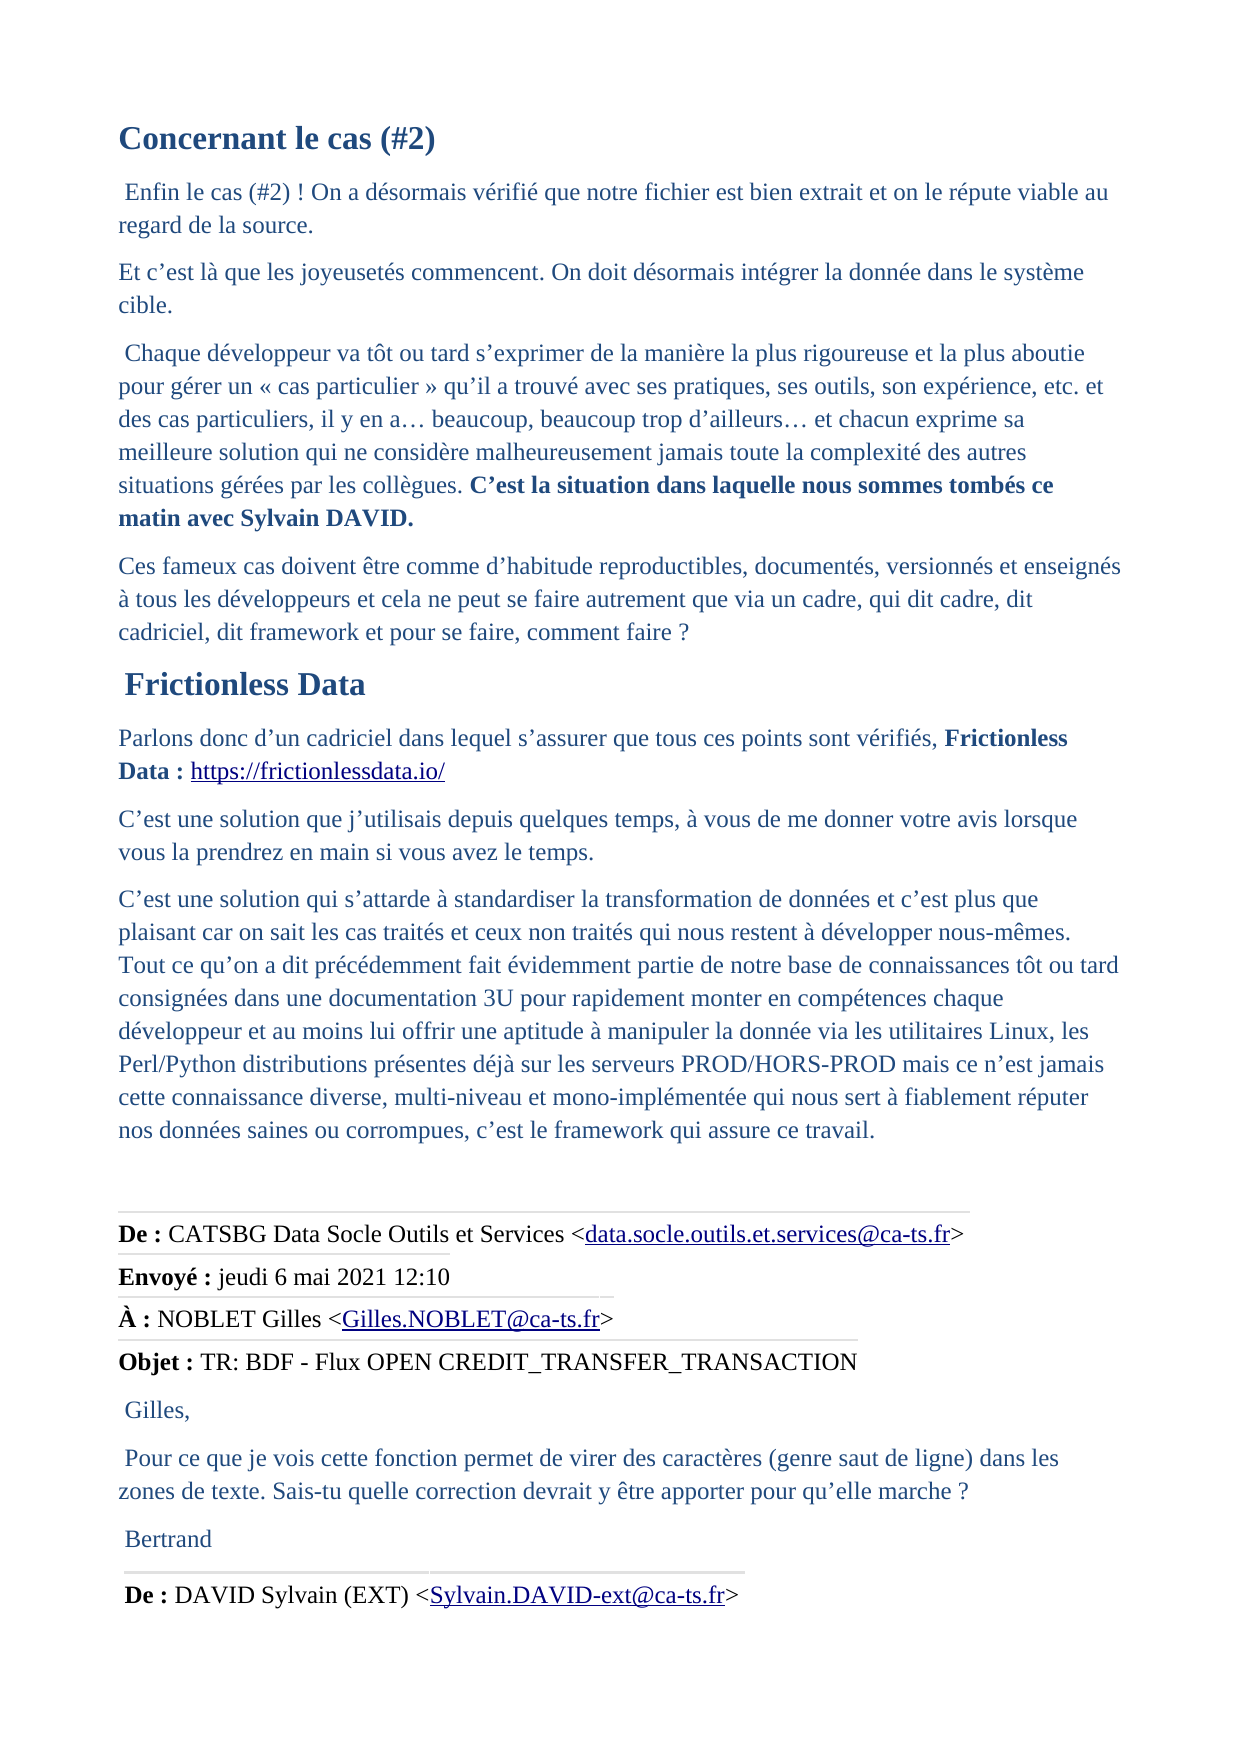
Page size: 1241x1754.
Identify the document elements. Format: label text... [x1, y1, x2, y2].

text Et c’est là que les joyeusetés commencent. On doit désormais intégrer la donnée dans le système cible. [118, 257, 1122, 319]
text C’est une solution qui s’attarde à standardiser la transformation de données et c’est plus que plaisant car on sait les cas traités et ceux non traités qui nous restent à développer nous-mêmes. Tout ce qu’on a dit précédemment fait évidemment partie de notre base de connaissances tôt ou tard consignées dans une documentation 3U pour rapidement monter en compétences chaque développeur et au moins lui offrir une aptitude à manipuler la donnée via les utilitaires Linux, les Perl/Python distributions présentes déjà sur les serveurs PROD/HORS-PROD mais ce n’est jamais cette connaissance diverse, multi-niveau et mono-implémentée qui nous sert à fiablement réputer nos données saines ou corrompues, c’est le framework qui assure ce travail. [118, 884, 1122, 1144]
text Enfin le cas (#2) ! On a désormais vérifié que notre fichier est bien extrait et on le répute viable au regard de la source. [118, 177, 1122, 238]
text C’est une solution que j’utilisais depuis quelques temps, à vous de me donner votre avis lorsque vous la prendrez en main si vous avez le temps. [118, 804, 1122, 865]
text Ces fameux cas doivent être comme d’habitude reproductibles, documentés, versionnés et enseignés à tous les développeurs et cela ne peut se faire autrement que via un cadre, qui dit cadre, dit cadriciel, dit framework et pour se faire, comment faire ? [118, 551, 1122, 646]
text Frictionless Data [118, 664, 1122, 703]
text De : DAVID Sylvain (EXT) <Sylvain.DAVID-ext@ca-ts.fr> [118, 1571, 1122, 1608]
text Parlons donc d’un cadriciel dans lequel s’assurer que tous ces points sont vérifiés, Frictionless Data : https://frictionlessdata.io/ [118, 723, 1122, 785]
text Gilles, [118, 1396, 1122, 1424]
text Chaque développeur va tôt ou tard s’exprimer de la manière la plus rigoureuse et la plus aboutie pour gérer un « cas particulier » qu’il a trouvé avec ses pratiques, ses outils, son expérience, etc. et des cas particuliers, il y en a… beaucoup, beaucoup trop d’ailleurs… et chacun exprime sa meilleure solution qui ne considère malheureusement jamais toute la complexité des autres situations gérées par les collègues. C’est la situation dans laquelle nous sommes tombés ce matin avec Sylvain DAVID. [118, 338, 1122, 532]
text De : CATSBG Data Socle Outils et Services <data.socle.outils.et.services@ca-ts.fr> Envoyé : jeudi 6 mai 2021 12:10 À : NOBLET Gilles <Gilles.NOBLET@ca-ts.fr> Objet : TR: BDF - Flux OPEN CREDIT_TRANSFER_TRANSACTION [118, 1211, 1122, 1376]
text Pour ce que je vois cette fonction permet de virer des caractères (genre saut de ligne) dans les zones de texte. Sais-tu quelle correction devrait y être apporter pour qu’elle marche ? [118, 1443, 1122, 1505]
text Bertrand [118, 1524, 1122, 1553]
text Concernant le cas (#2) [118, 118, 1122, 156]
